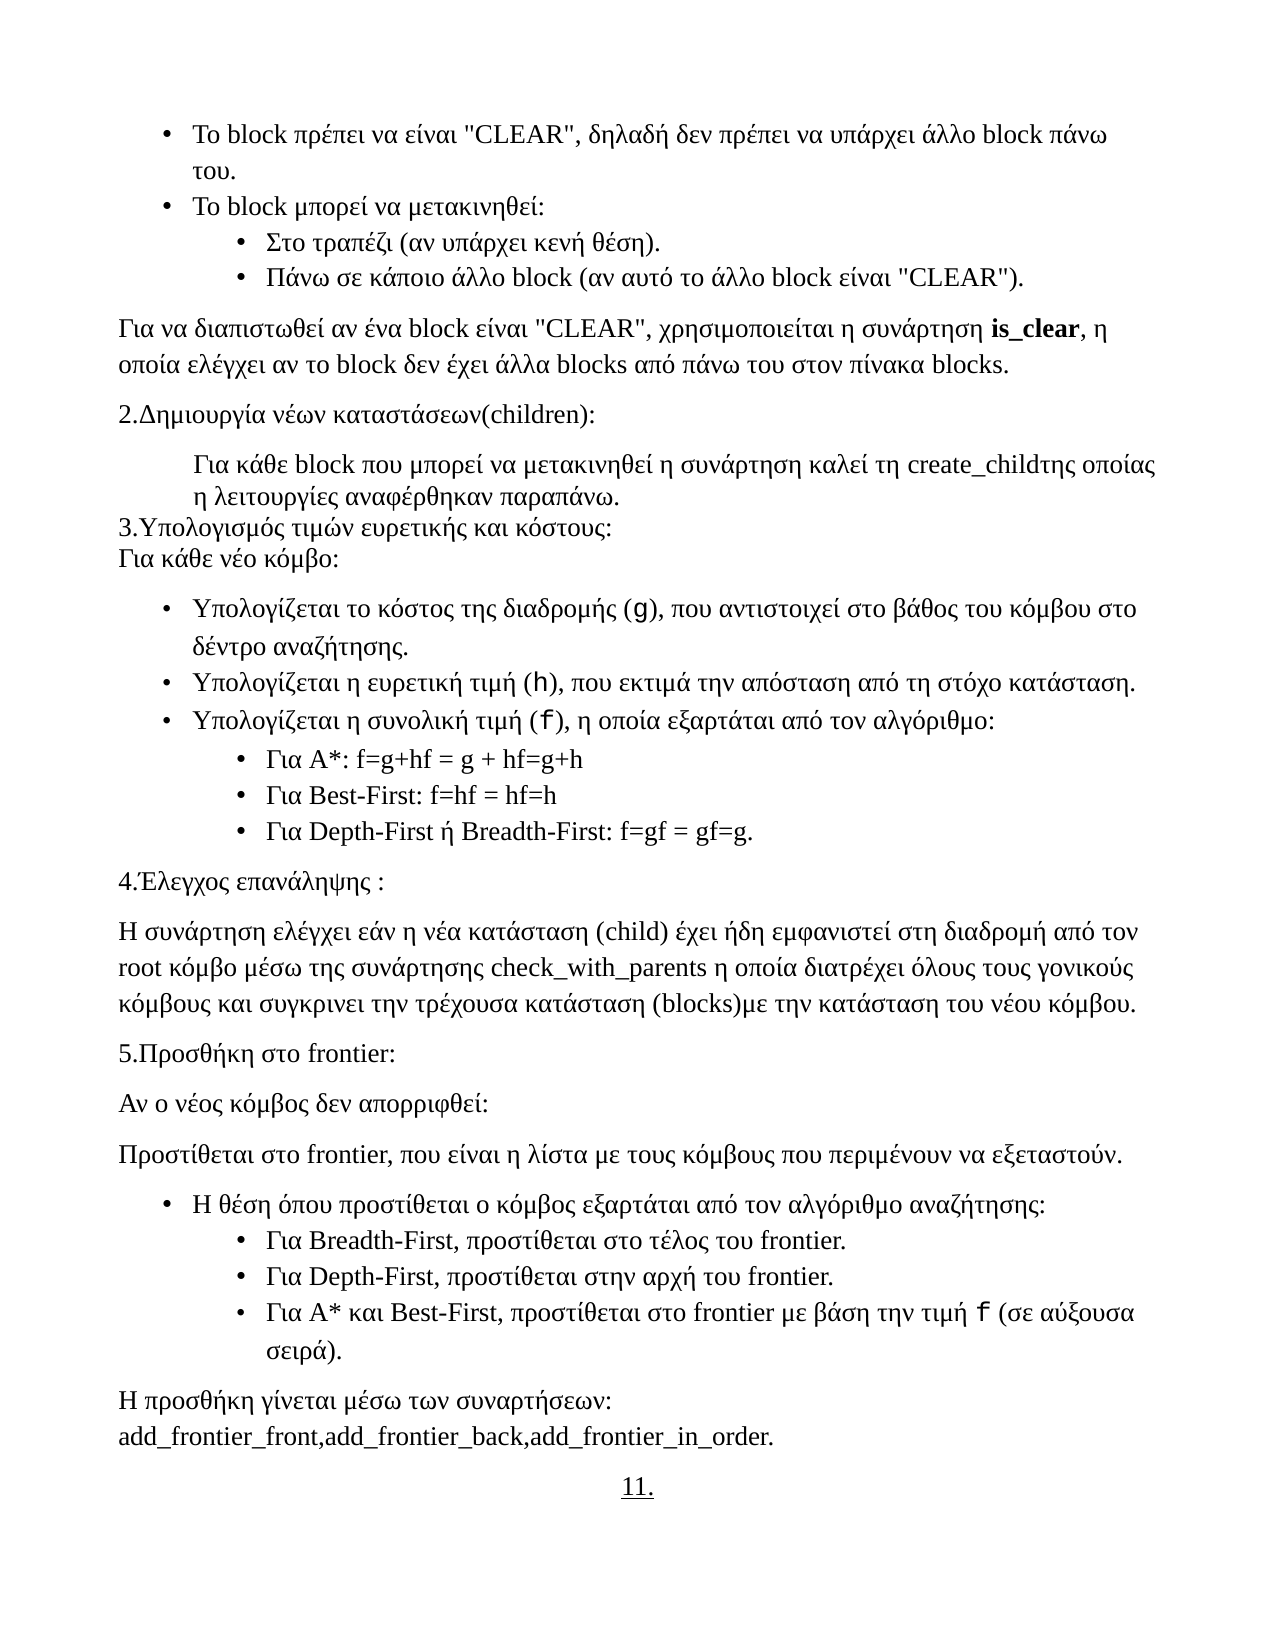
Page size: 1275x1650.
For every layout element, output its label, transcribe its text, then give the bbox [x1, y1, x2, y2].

text Για να διαπιστωθεί αν ένα block είναι "CLEAR", χρησιμοποιείται η συνάρτηση is_clear, η οποία ελέγχει αν το block δεν έχει άλλα blocks από πάνω του στον πίνακα blocks. [118, 312, 1157, 379]
text 3.Υπολογισμός τιμών ευρετικής και κόστους: [118, 511, 1157, 542]
text 5.Προσθήκη στο frontier: [118, 1037, 1157, 1068]
list Για Depth-First, προστίθεται στην αρχή του frontier. [236, 1260, 1157, 1291]
list Στο τραπέζι (αν υπάρχει κενή θέση). [236, 226, 1157, 257]
list Υπολογίζεται το κόστος της διαδρομής (g), που αντιστοιχεί στο βάθος του κόμβου στο δέντρο αναζήτησης. [162, 592, 1157, 661]
text Για κάθε νέο κόμβο: [118, 542, 1157, 573]
list Για κάθε block που μπορεί να μετακινηθεί η συνάρτηση καλεί τη create_childτης οποίας η λειτουργίες αναφέρθηκαν παραπάνω. [156, 448, 1157, 511]
list Πάνω σε κάποιο άλλο block (αν αυτό το άλλο block είναι "CLEAR"). [236, 262, 1157, 293]
list Για Best-First: f=hf = hf=h [236, 779, 1157, 810]
list Για Depth-First ή Breadth-First: f=gf = gf=g. [236, 815, 1157, 846]
list Το block πρέπει να είναι "CLEAR", δηλαδή δεν πρέπει να υπάρχει άλλο block πάνω του. [162, 118, 1157, 185]
list Το block μπορεί να μετακινηθεί: [162, 190, 1157, 221]
text 4.Έλεγχος επανάληψης : [118, 865, 1157, 896]
text Η προσθήκη γίνεται μέσω των συναρτήσεων: add_frontier_front,add_frontier_back,add_frontier_in_order. [118, 1384, 1157, 1451]
text Προστίθεται στο frontier, που είναι η λίστα με τους κόμβους που περιμένουν να εξεταστούν. [118, 1138, 1157, 1169]
list Η θέση όπου προστίθεται ο κόμβος εξαρτάται από τον αλγόριθμο αναζήτησης: [162, 1188, 1157, 1219]
list Για Breadth-First, προστίθεται στο τέλος του frontier. [236, 1224, 1157, 1255]
text 2.Δημιουργία νέων καταστάσεων(children): [118, 398, 1157, 429]
text Αν ο νέος κόμβος δεν απορριφθεί: [118, 1088, 1157, 1119]
text Η συνάρτηση ελέγχει εάν η νέα κατάσταση (child) έχει ήδη εμφανιστεί στη διαδρομή από τον root κόμβο μέσω της συνάρτησης check_with_parents η οποία διατρέχει όλους τους γονικούς κόμβους και συγκρινει την τρέχουσα κατάσταση (blocks)με την κατάσταση του νέου κόμβου. [118, 916, 1157, 1018]
list Για A*: f=g+hf = g + hf=g+h [236, 743, 1157, 774]
list Για A* και Best-First, προστίθεται στο frontier με βάση την τιμή f (σε αύξουσα σειρά). [236, 1296, 1157, 1365]
list Υπολογίζεται η συνολική τιμή (f), η οποία εξαρτάται από τον αλγόριθμο: [162, 704, 1157, 738]
text 11. [118, 1470, 1157, 1502]
list Υπολογίζεται η ευρετική τιμή (h), που εκτιμά την απόσταση από τη στόχο κατάσταση. [162, 666, 1157, 699]
